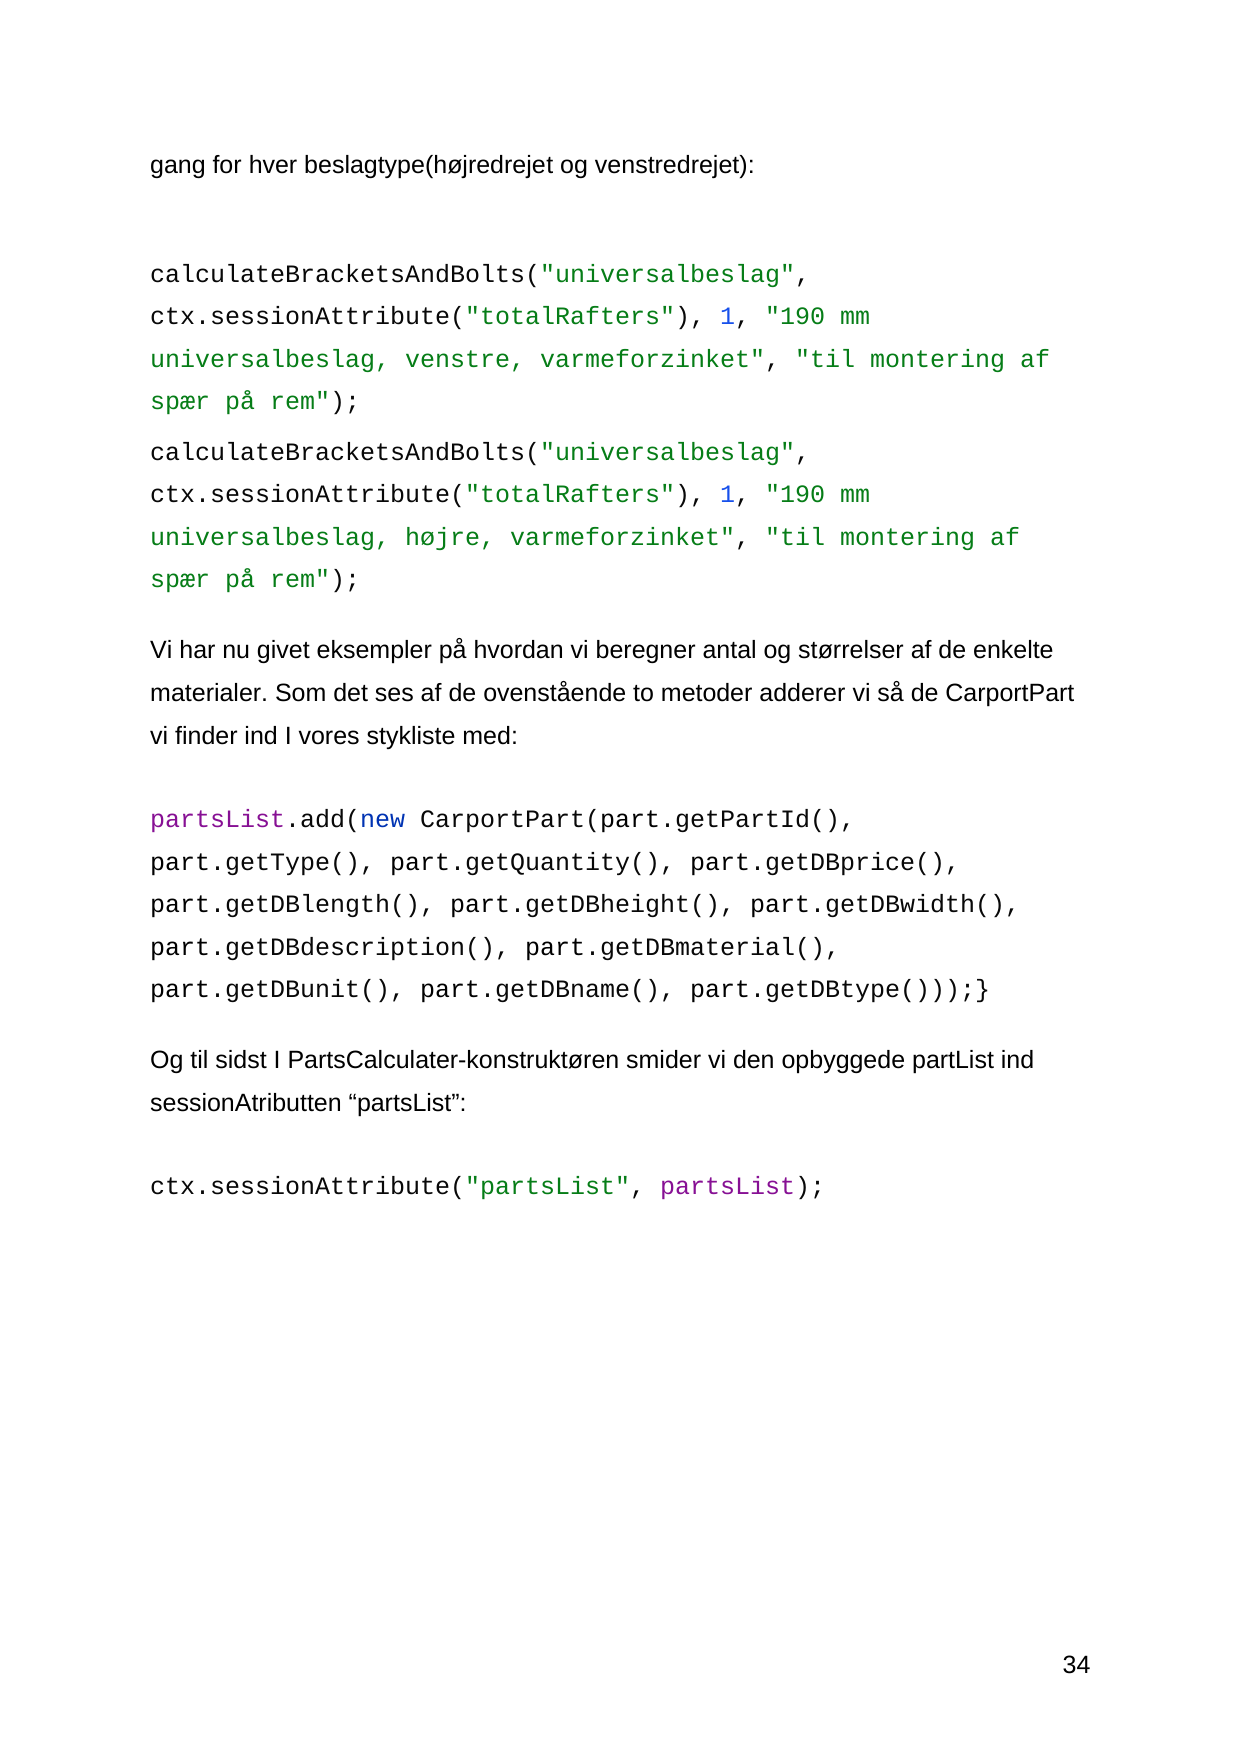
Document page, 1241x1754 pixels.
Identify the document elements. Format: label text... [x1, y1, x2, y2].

text calculateBracketsAndBolts("universalbeslag", ctx.sessionAttribute("totalRafters"), 1, "190 mm universalbeslag, højre, varmeforzinket", "til montering af spær på rem"); [150, 439, 1090, 595]
text ctx.sessionAttribute("partsList", partsList); [150, 1174, 1090, 1202]
text partsList.add(new CarportPart(part.getPartId(), part.getType(), part.getQuantity(), part.getDBprice(), part.getDBlength(), part.getDBheight(), part.getDBwidth(), part.getDBdescription(), part.getDBmaterial(), part.getDBunit(), part.getDBname(), part.getDBtype()));} [150, 807, 1090, 1005]
text gang for hver beslagtype(højredrejet og venstredrejet): [150, 150, 1090, 179]
text calculateBracketsAndBolts("universalbeslag", ctx.sessionAttribute("totalRafters"), 1, "190 mm universalbeslag, venstre, varmeforzinket", "til montering af spær på rem"); [150, 261, 1090, 417]
text Og til sidst I PartsCalculater-konstruktøren smider vi den opbyggede partList ind sessionAtributten “partsList”: [150, 1044, 1090, 1159]
text Vi har nu givet eksempler på hvordan vi beregner antal og størrelser af de enkelte materialer. Som det ses af de ovenstående to metoder adderer vi så de CarportPart vi finder ind I vores stykliste med: [150, 634, 1090, 793]
